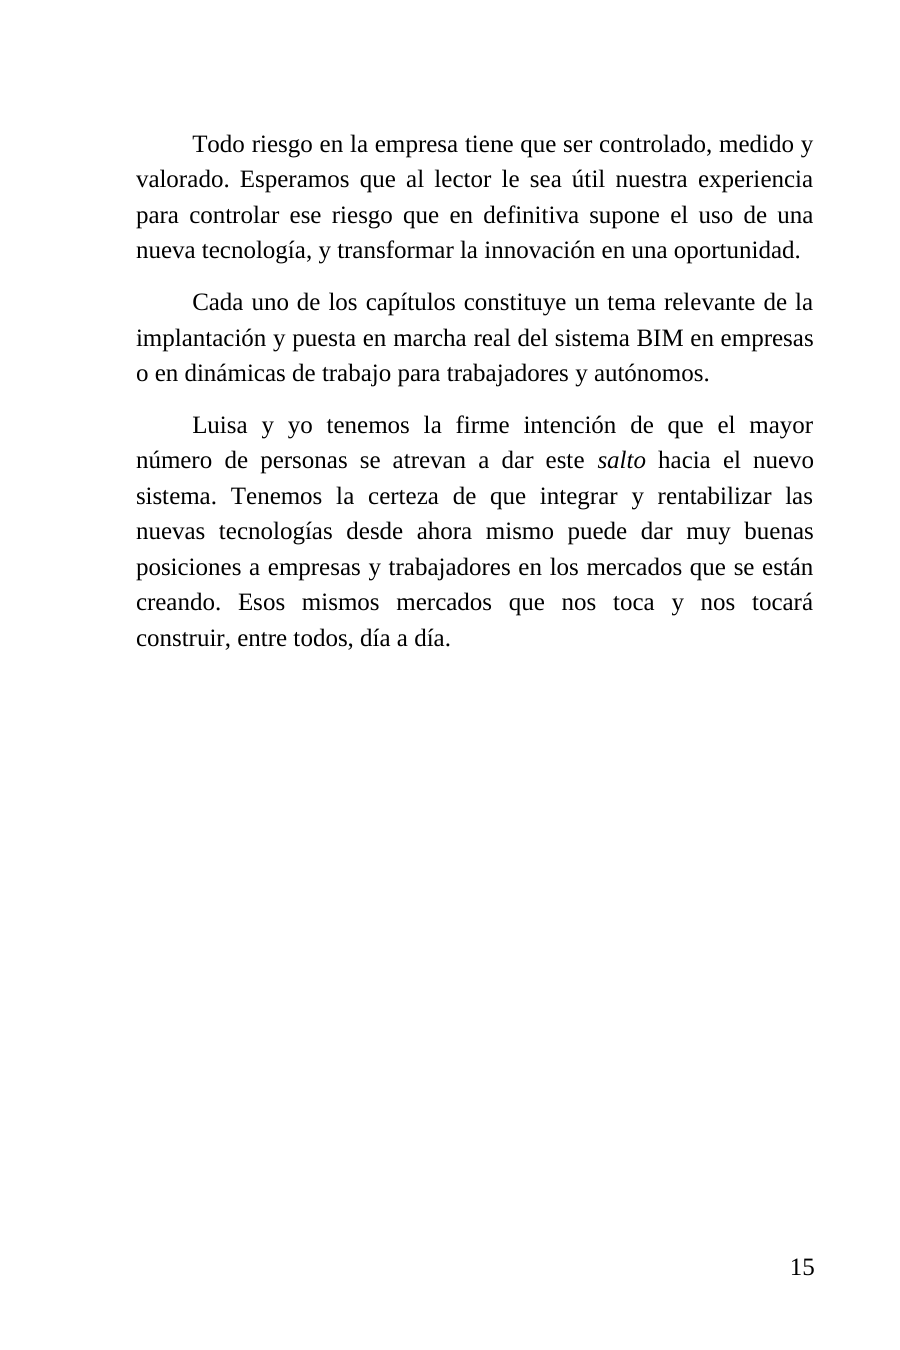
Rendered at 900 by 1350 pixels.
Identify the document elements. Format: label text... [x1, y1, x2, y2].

text Cada uno de los capítulos constituye un tema relevante de la implantación y puesta en marcha real del sistema BIM en empresas o en dinámicas de trabajo para trabajadores y autónomos. [136, 282, 814, 388]
text Todo riesgo en la empresa tiene que ser controlado, medido y valorado. Esperamos que al lector le sea útil nuestra experiencia para controlar ese riesgo que en definitiva supone el uso de una nueva tecnología, y transformar la innovación en una oportunidad. [136, 124, 814, 266]
text Luisa y yo tenemos la firme intención de que el mayor número de personas se atrevan a dar este salto hacia el nuevo sistema. Tenemos la certeza de que integrar y rentabilizar las nuevas tecnologías desde ahora mismo puede dar muy buenas posiciones a empresas y trabajadores en los mercados que se están creando. Esos mismos mercados que nos toca y nos tocará construir, entre todos, día a día. [136, 405, 814, 653]
